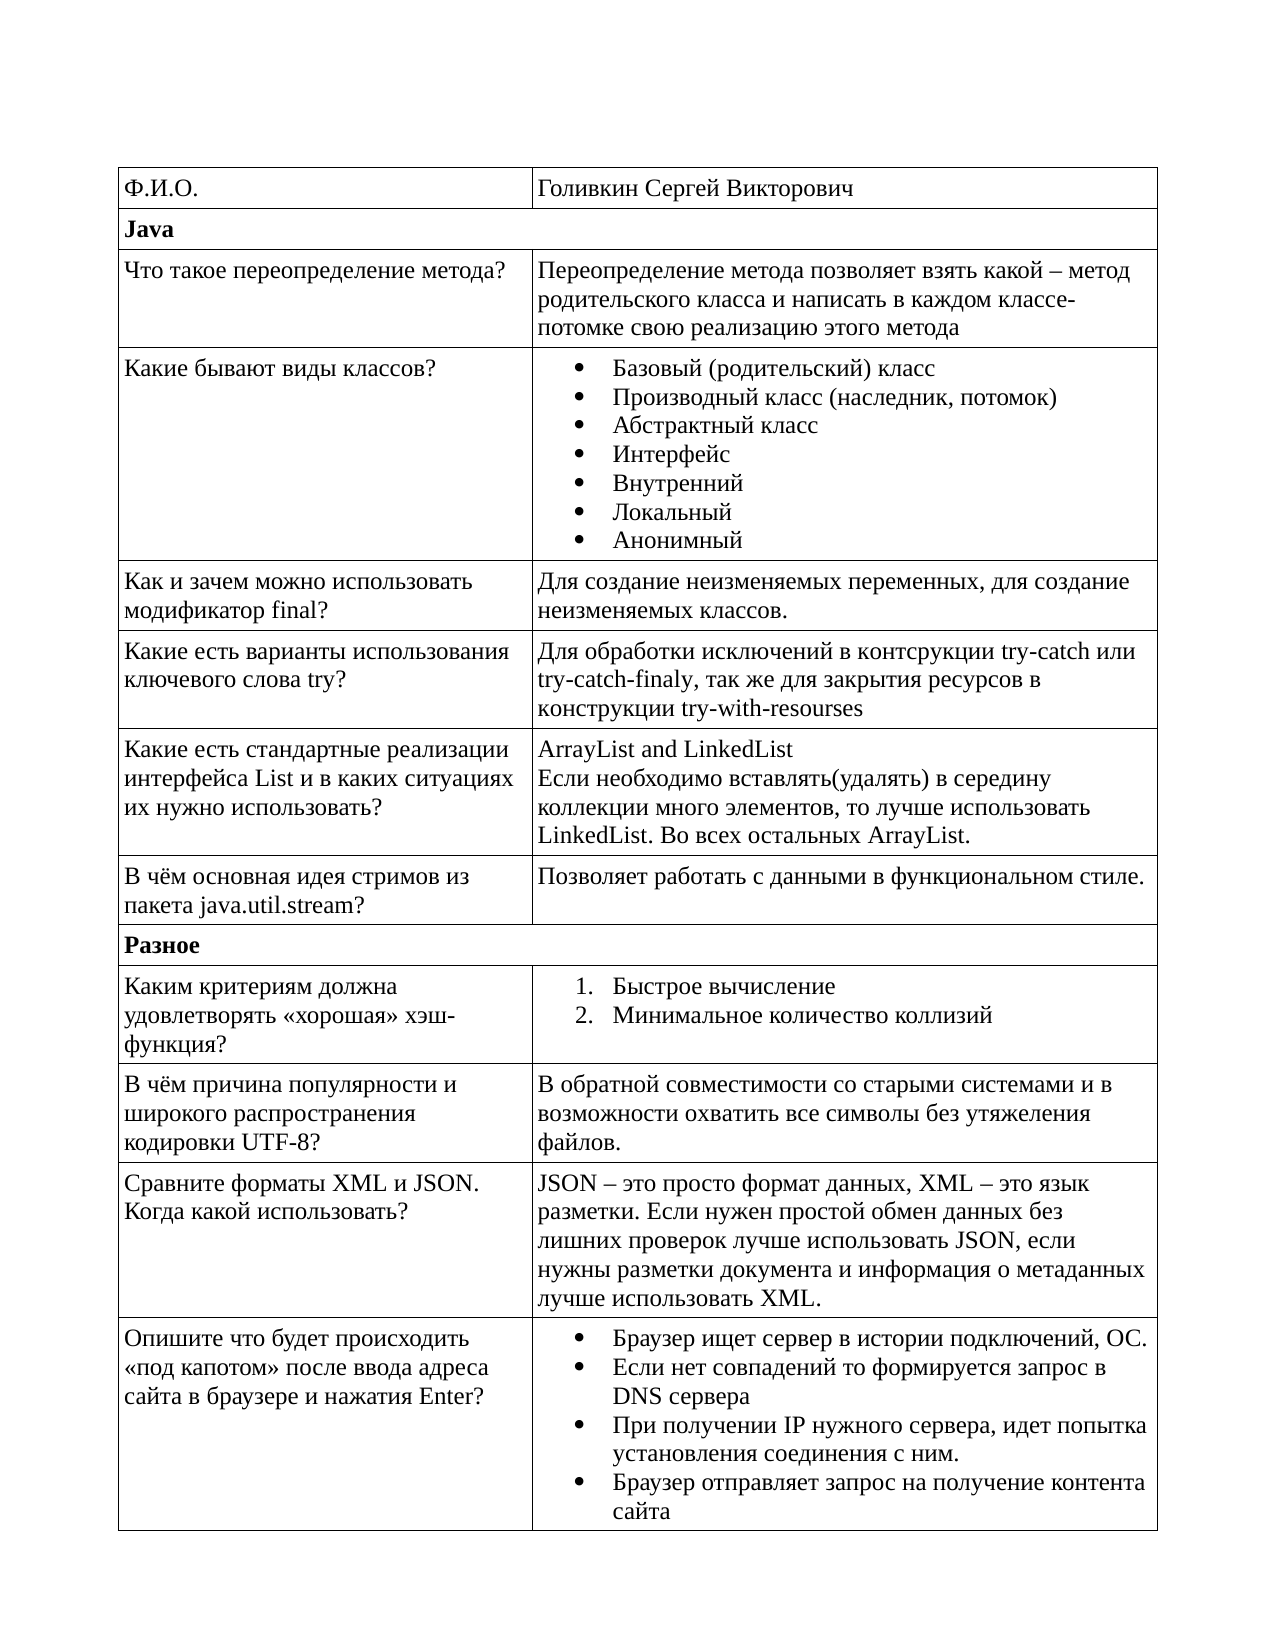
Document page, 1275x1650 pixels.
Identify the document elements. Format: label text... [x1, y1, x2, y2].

table_cell Позволяет работать с данными в функциональном стиле. [533, 856, 1157, 924]
table_cell Сравните форматы XML и JSON. Когда какой использовать? [119, 1163, 532, 1317]
table_cell Какие есть стандартные реализации интерфейса List и в каких ситуациях их нужно использовать? [119, 729, 532, 855]
table_cell Переопределение метода позволяет взять какой – метод родительского класса и написать в каждом классе-потомке свою реализацию этого метода [533, 250, 1157, 347]
table_cell Для создание неизменяемых переменных, для создание неизменяемых классов. [533, 561, 1157, 629]
table_cell Что такое переопределение метода? [119, 250, 532, 347]
table_cell JSON – это просто формат данных, XML – это язык разметки. Если нужен простой обмен данных без лишних проверок лучше использовать JSON, если нужны разметки документа и информация о метаданных лучше использовать XML. [533, 1163, 1157, 1317]
table_cell Базовый (родительский) класс Производный класс (наследник, потомок) Абстрактный класс Интерфейс Внутренний Локальный Анонимный [533, 348, 1157, 560]
table_cell Java [119, 209, 1157, 249]
table_cell Каким критериям должна удовлетворять «хорошая» хэш-функция? [119, 966, 532, 1063]
table_cell Для обработки исключений в контсрукции try-catch или try-catch-finaly, так же для закрытия ресурсов в конструкции try-with-resourses [533, 631, 1157, 728]
table_cell Какие бывают виды классов? [119, 348, 532, 560]
table_header Ф.И.О. [119, 168, 532, 208]
table_header Голивкин Сергей Викторович [533, 168, 1157, 208]
table_cell Опишите что будет происходить «под капотом» после ввода адреса сайта в браузере и нажатия Enter? [119, 1318, 532, 1530]
table_cell В чём основная идея стримов из пакета java.util.stream? [119, 856, 532, 924]
table_cell Быстрое вычисление Минимальное количество коллизий [533, 966, 1157, 1063]
table_cell Как и зачем можно использовать модификатор final? [119, 561, 532, 629]
table_cell Разное [119, 925, 1157, 965]
table_cell В чём причина популярности и широкого распространения кодировки UTF-8? [119, 1064, 532, 1161]
table_cell В обратной совместимости со старыми системами и в возможности охватить все символы без утяжеления файлов. [533, 1064, 1157, 1161]
table_cell ArrayList and LinkedList Если необходимо вставлять(удалять) в середину коллекции много элементов, то лучше использовать LinkedList. Во всех остальных ArrayList. [533, 729, 1157, 855]
table_cell Браузер ищет сервер в истории подключений, ОС. Если нет совпадений то формируется запрос в DNS сервера При получении IP нужного сервера, идет попытка установления соединения с ним. Браузер отправляет запрос на получение контента сайта Сервер обрабатывает запрос и отправляет ответ браузеру Браузер обрабатывает ответ и отображает страницу сайта [533, 1318, 1157, 1530]
table_cell Какие есть варианты использования ключевого слова try? [119, 631, 532, 728]
